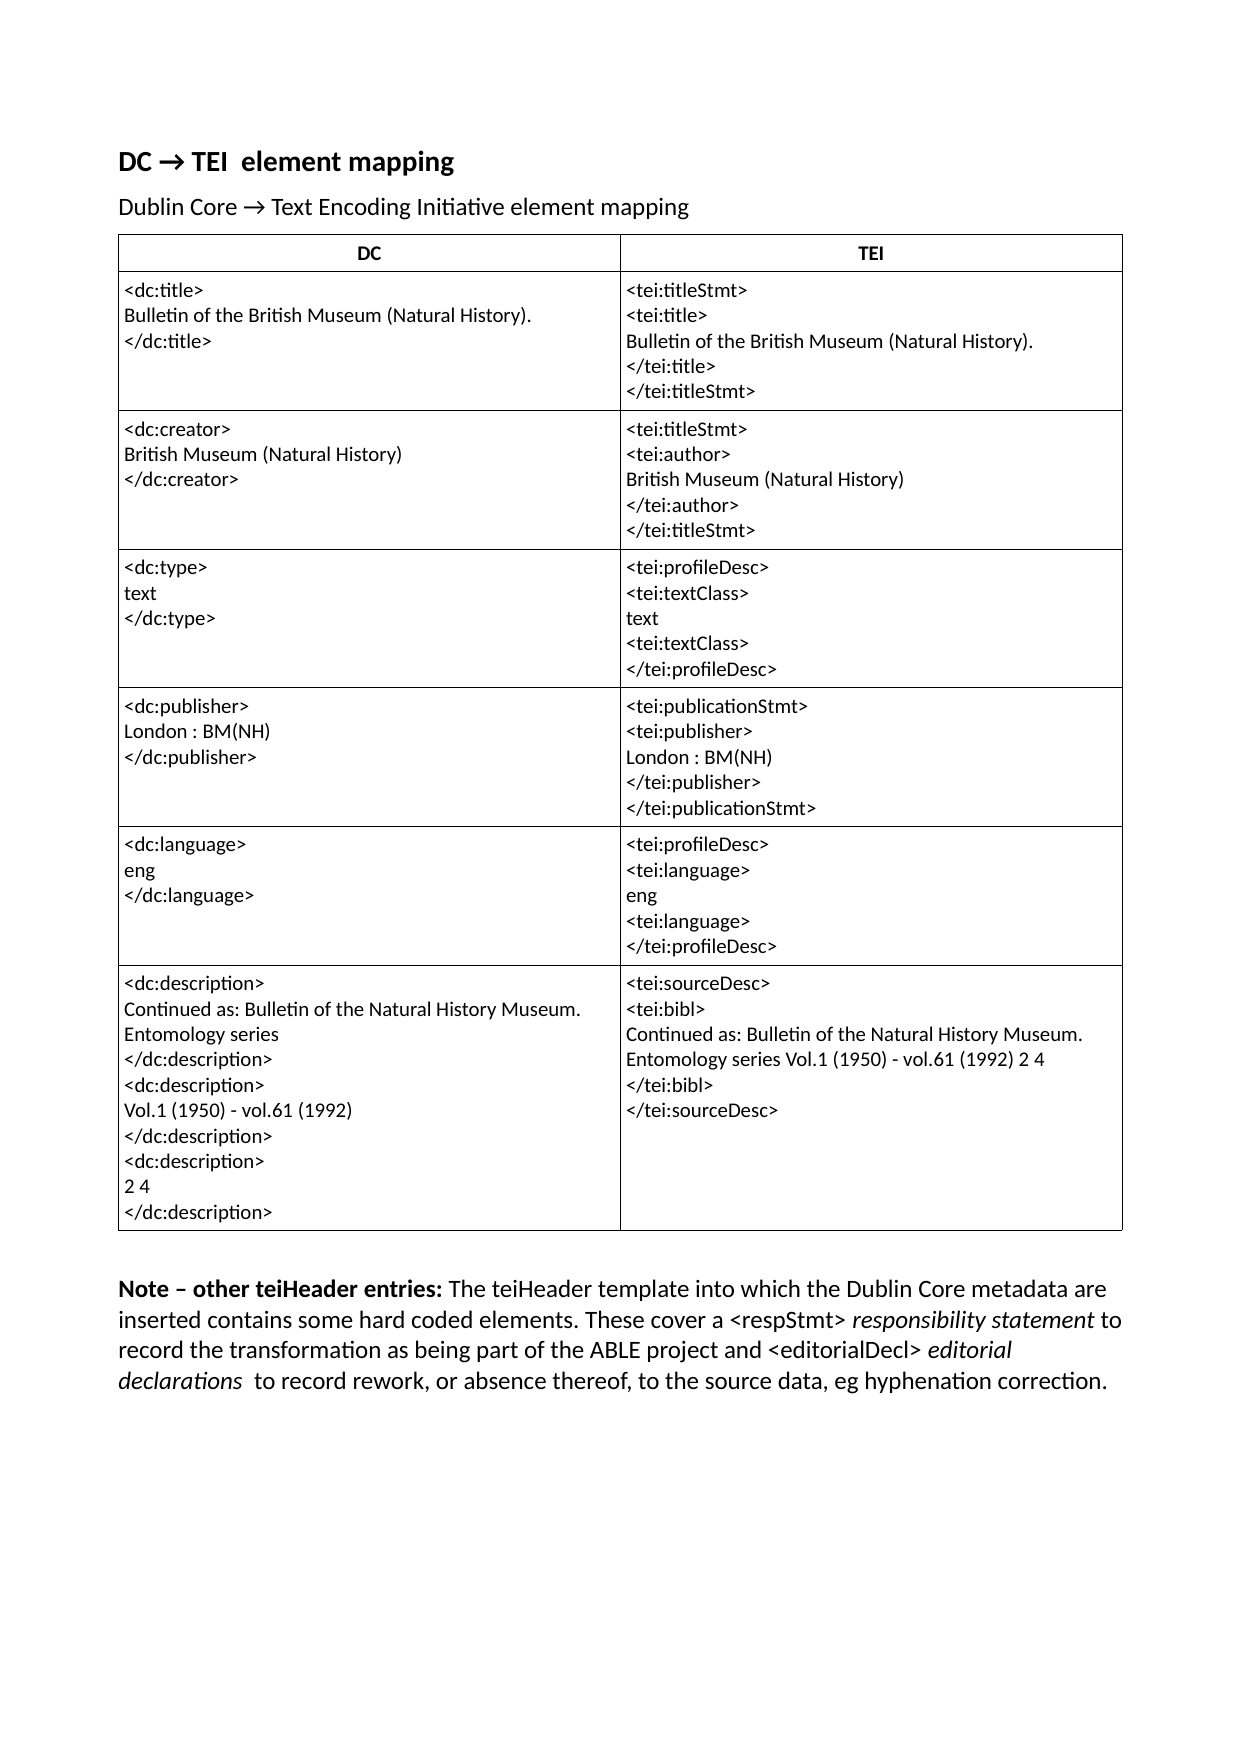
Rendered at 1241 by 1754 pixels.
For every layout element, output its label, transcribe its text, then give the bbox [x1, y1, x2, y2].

table_cell <dc:type> text </dc:type> [119, 550, 620, 687]
table_cell <dc:publisher> London : BM(NH) </dc:publisher> [119, 688, 620, 826]
table_cell <tei:titleStmt> <tei:title> Bulletin of the British Museum (Natural History). </tei:title> </tei:titleStmt> [621, 272, 1122, 410]
table_cell <tei:profileDesc> <tei:language> eng <tei:language> </tei:profileDesc> [621, 827, 1122, 964]
text Dublin Core → Text Encoding Initiative element mapping [118, 191, 1122, 222]
table_cell <tei:titleStmt> <tei:author> British Museum (Natural History) </tei:author> </tei:titleStmt> [621, 411, 1122, 548]
table_cell <dc:description> Continued as: Bulletin of the Natural History Museum. Entomology series </dc:description> <dc:description> Vol.1 (1950) - vol.61 (1992) </dc:description> <dc:description> 2 4 </dc:description> [119, 966, 620, 1230]
table_header TEI [621, 235, 1122, 271]
table_cell <dc:language> eng </dc:language> [119, 827, 620, 964]
table_cell <tei:publicationStmt> <tei:publisher> London : BM(NH) </tei:publisher> </tei:publicationStmt> [621, 688, 1122, 826]
subtitle DC → TEI element mapping [118, 143, 1122, 179]
table_header DC [119, 235, 620, 271]
text Note – other teiHeader entries: The teiHeader template into which the Dublin Core metadata are inserted contains some hard coded elements. These cover a <respStmt> responsibility statement to record the transformation as being part of the ABLE project and <editorialDecl> editorial declarations to record rework, or absence thereof, to the source data, eg hyphenation correction. [118, 1273, 1122, 1395]
table_cell <dc:creator> British Museum (Natural History) </dc:creator> [119, 411, 620, 548]
table_cell <tei:sourceDesc> <tei:bibl> Continued as: Bulletin of the Natural History Museum. Entomology series Vol.1 (1950) - vol.61 (1992) 2 4 </tei:bibl> </tei:sourceDesc> [621, 966, 1122, 1230]
table_cell <tei:profileDesc> <tei:textClass> text <tei:textClass> </tei:profileDesc> [621, 550, 1122, 687]
table_cell <dc:title> Bulletin of the British Museum (Natural History). </dc:title> [119, 272, 620, 410]
